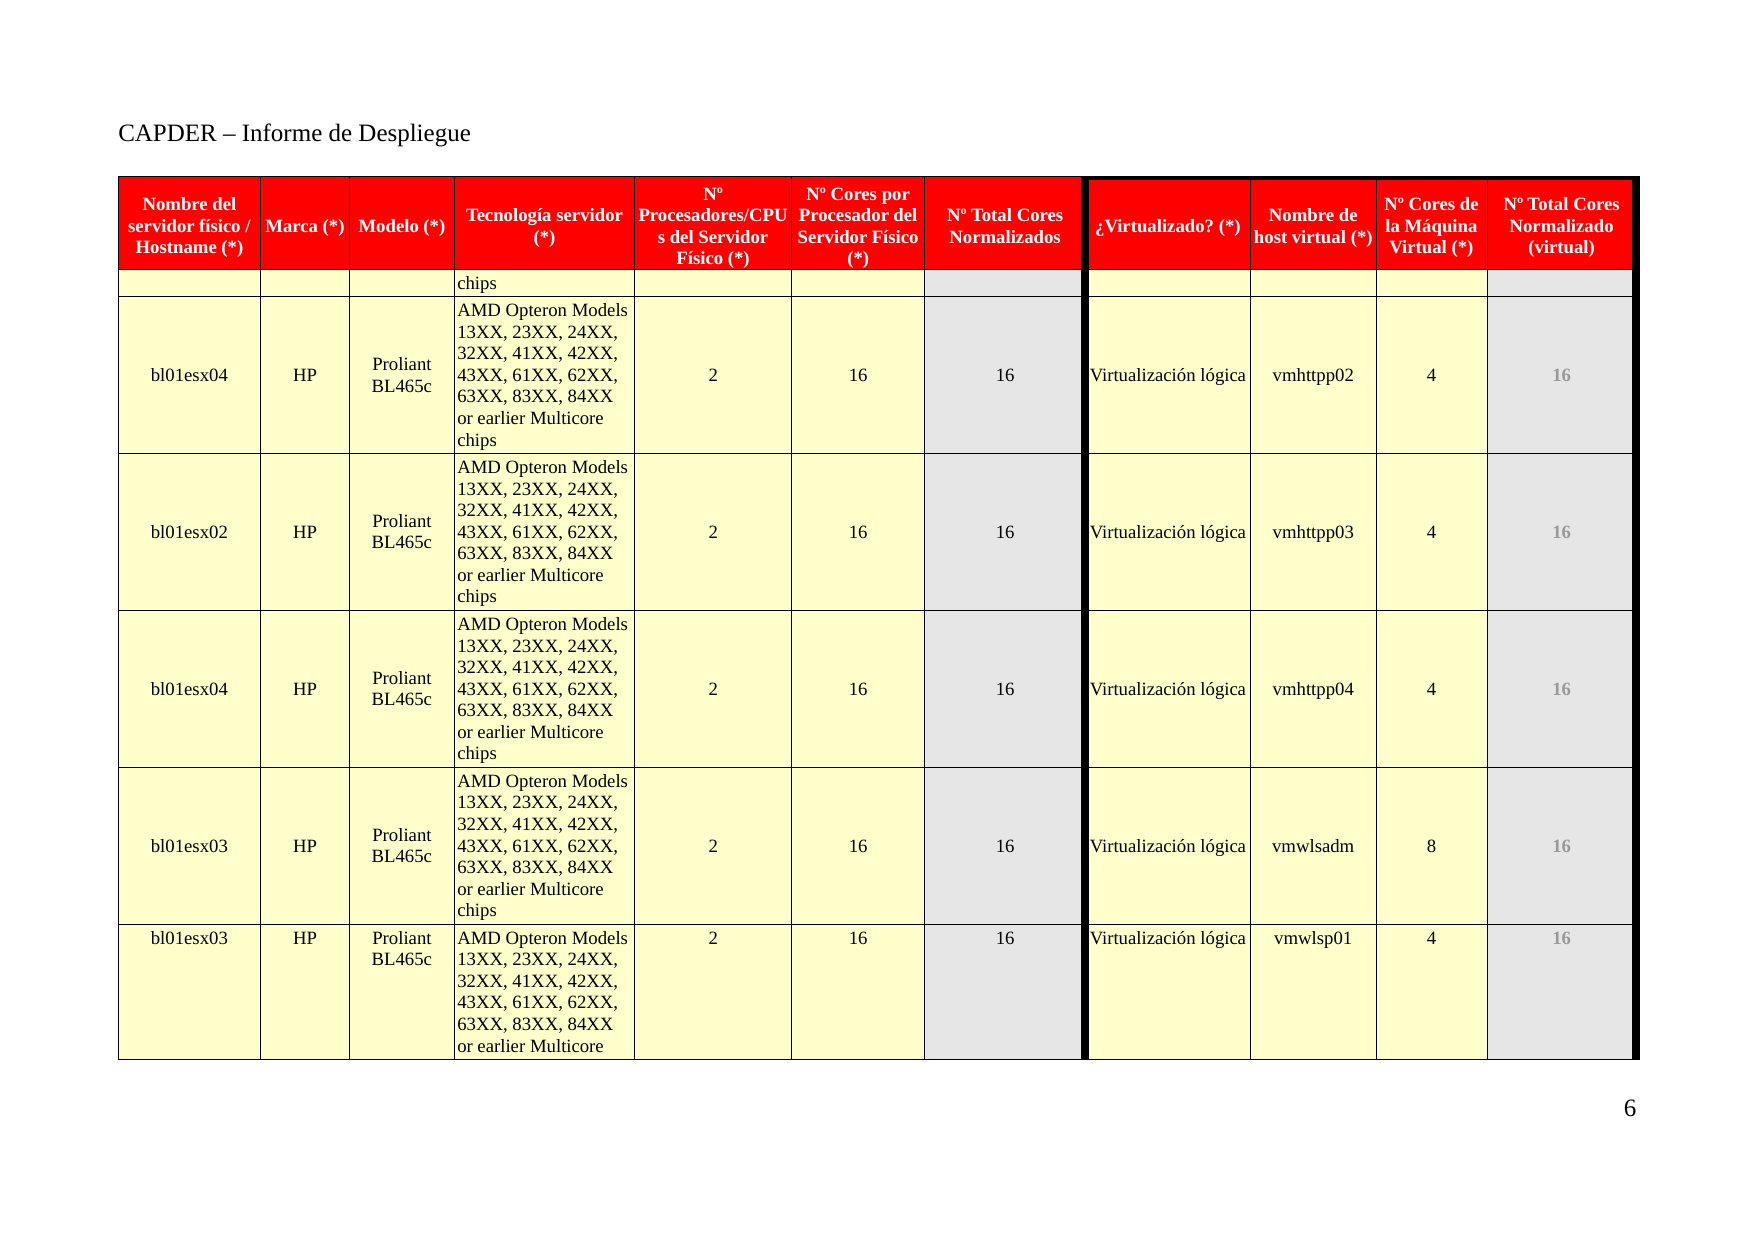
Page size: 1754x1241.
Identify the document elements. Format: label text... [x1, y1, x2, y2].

table_cell 16 [1488, 768, 1632, 924]
table_cell 2 [635, 925, 791, 1059]
table_header ¿Virtualizado? (*) [1089, 180, 1250, 269]
table_header Nº Cores de la Máquina Virtual (*) [1377, 180, 1487, 269]
table_cell 16 [792, 297, 924, 453]
table_cell bl01esx02 [119, 454, 260, 610]
table_header Nombre de host virtual (*) [1251, 180, 1376, 269]
table_cell 16 [792, 454, 924, 610]
table_cell AMD Opteron Models 13XX, 23XX, 24XX, 32XX, 41XX, 42XX, 43XX, 61XX, 62XX, 63XX, 83XX, 84XX or earlier Multicore chips [455, 297, 634, 453]
table_cell Proliant BL465c [350, 297, 454, 453]
table_header Nombre del servidor físico / Hostname (*) [119, 177, 260, 269]
table_cell vmhttpp04 [1251, 611, 1376, 767]
table_cell 16 [925, 611, 1081, 767]
table_cell Virtualización lógica [1089, 925, 1250, 1059]
table_cell 2 [635, 297, 791, 453]
table_cell 16 [1488, 925, 1632, 1059]
table_cell [1488, 270, 1632, 296]
table_cell 8 [1377, 768, 1487, 924]
table_cell bl01esx03 [119, 768, 260, 924]
table_cell vmwlsadm [1251, 768, 1376, 924]
table_cell Virtualización lógica [1089, 454, 1250, 610]
table_cell HP [261, 454, 349, 610]
table_cell bl01esx03 [119, 925, 260, 1059]
table_cell bl01esx04 [119, 611, 260, 767]
table_cell 4 [1377, 611, 1487, 767]
table_cell vmhttpp02 [1251, 297, 1376, 453]
table_cell [1377, 270, 1487, 296]
table_cell HP [261, 297, 349, 453]
table_cell vmhttpp03 [1251, 454, 1376, 610]
table_cell 16 [925, 768, 1081, 924]
table_cell 16 [925, 925, 1081, 1059]
table_header Marca (*) [261, 177, 349, 269]
table_header Tecnología servidor (*) [455, 177, 634, 269]
table_header Nº Total Cores Normalizados [925, 177, 1081, 269]
table_cell [925, 270, 1081, 296]
table_cell 16 [1488, 297, 1632, 453]
table_cell 4 [1377, 454, 1487, 610]
table_cell HP [261, 925, 349, 1059]
table_header Nº Cores por Procesador del Servidor Físico (*) [792, 177, 924, 269]
table_cell 4 [1377, 297, 1487, 453]
table_cell AMD Opteron Models 13XX, 23XX, 24XX, 32XX, 41XX, 42XX, 43XX, 61XX, 62XX, 63XX, 83XX, 84XX or earlier Multicore chips [455, 454, 634, 610]
table_cell Proliant BL465c [350, 454, 454, 610]
table_cell [261, 270, 349, 296]
table_cell AMD Opteron Models 13XX, 23XX, 24XX, 32XX, 41XX, 42XX, 43XX, 61XX, 62XX, 63XX, 83XX, 84XX or earlier Multicore chips [455, 768, 634, 924]
table_cell [350, 270, 454, 296]
table_cell 2 [635, 611, 791, 767]
table_cell [1251, 270, 1376, 296]
table_cell [1089, 270, 1250, 296]
table_cell 16 [1488, 611, 1632, 767]
table_cell HP [261, 611, 349, 767]
table_cell HP [261, 768, 349, 924]
table_cell 2 [635, 768, 791, 924]
table_cell AMD Opteron Models 13XX, 23XX, 24XX, 32XX, 41XX, 42XX, 43XX, 61XX, 62XX, 63XX, 83XX, 84XX or earlier Multicore chips [455, 611, 634, 767]
table_cell [792, 270, 924, 296]
table_cell Proliant BL465c [350, 768, 454, 924]
table_cell Proliant BL465c [350, 611, 454, 767]
table_cell 16 [925, 297, 1081, 453]
table_cell Virtualización lógica [1089, 297, 1250, 453]
table_cell 16 [792, 925, 924, 1059]
table_cell 16 [792, 611, 924, 767]
table_cell 2 [635, 454, 791, 610]
table_cell Virtualización lógica [1089, 768, 1250, 924]
table_cell vmwlsp01 [1251, 925, 1376, 1059]
table_cell AMD Opteron Models 13XX, 23XX, 24XX, 32XX, 41XX, 42XX, 43XX, 61XX, 62XX, 63XX, 83XX, 84XX or earlier Multicore [455, 925, 634, 1059]
table_header Nº Total Cores Normalizado (virtual) [1488, 180, 1632, 269]
table_cell bl01esx04 [119, 297, 260, 453]
table_cell [119, 270, 260, 296]
table_cell 4 [1377, 925, 1487, 1059]
table_cell Virtualización lógica [1089, 611, 1250, 767]
table_cell chips [455, 270, 634, 296]
table_cell 16 [792, 768, 924, 924]
table_cell 16 [1488, 454, 1632, 610]
table_cell Proliant BL465c [350, 925, 454, 1059]
table_header Modelo (*) [350, 177, 454, 269]
table_cell 16 [925, 454, 1081, 610]
table_header Nº Procesadores/CPUs del Servidor Físico (*) [635, 177, 791, 269]
table_cell [635, 270, 791, 296]
